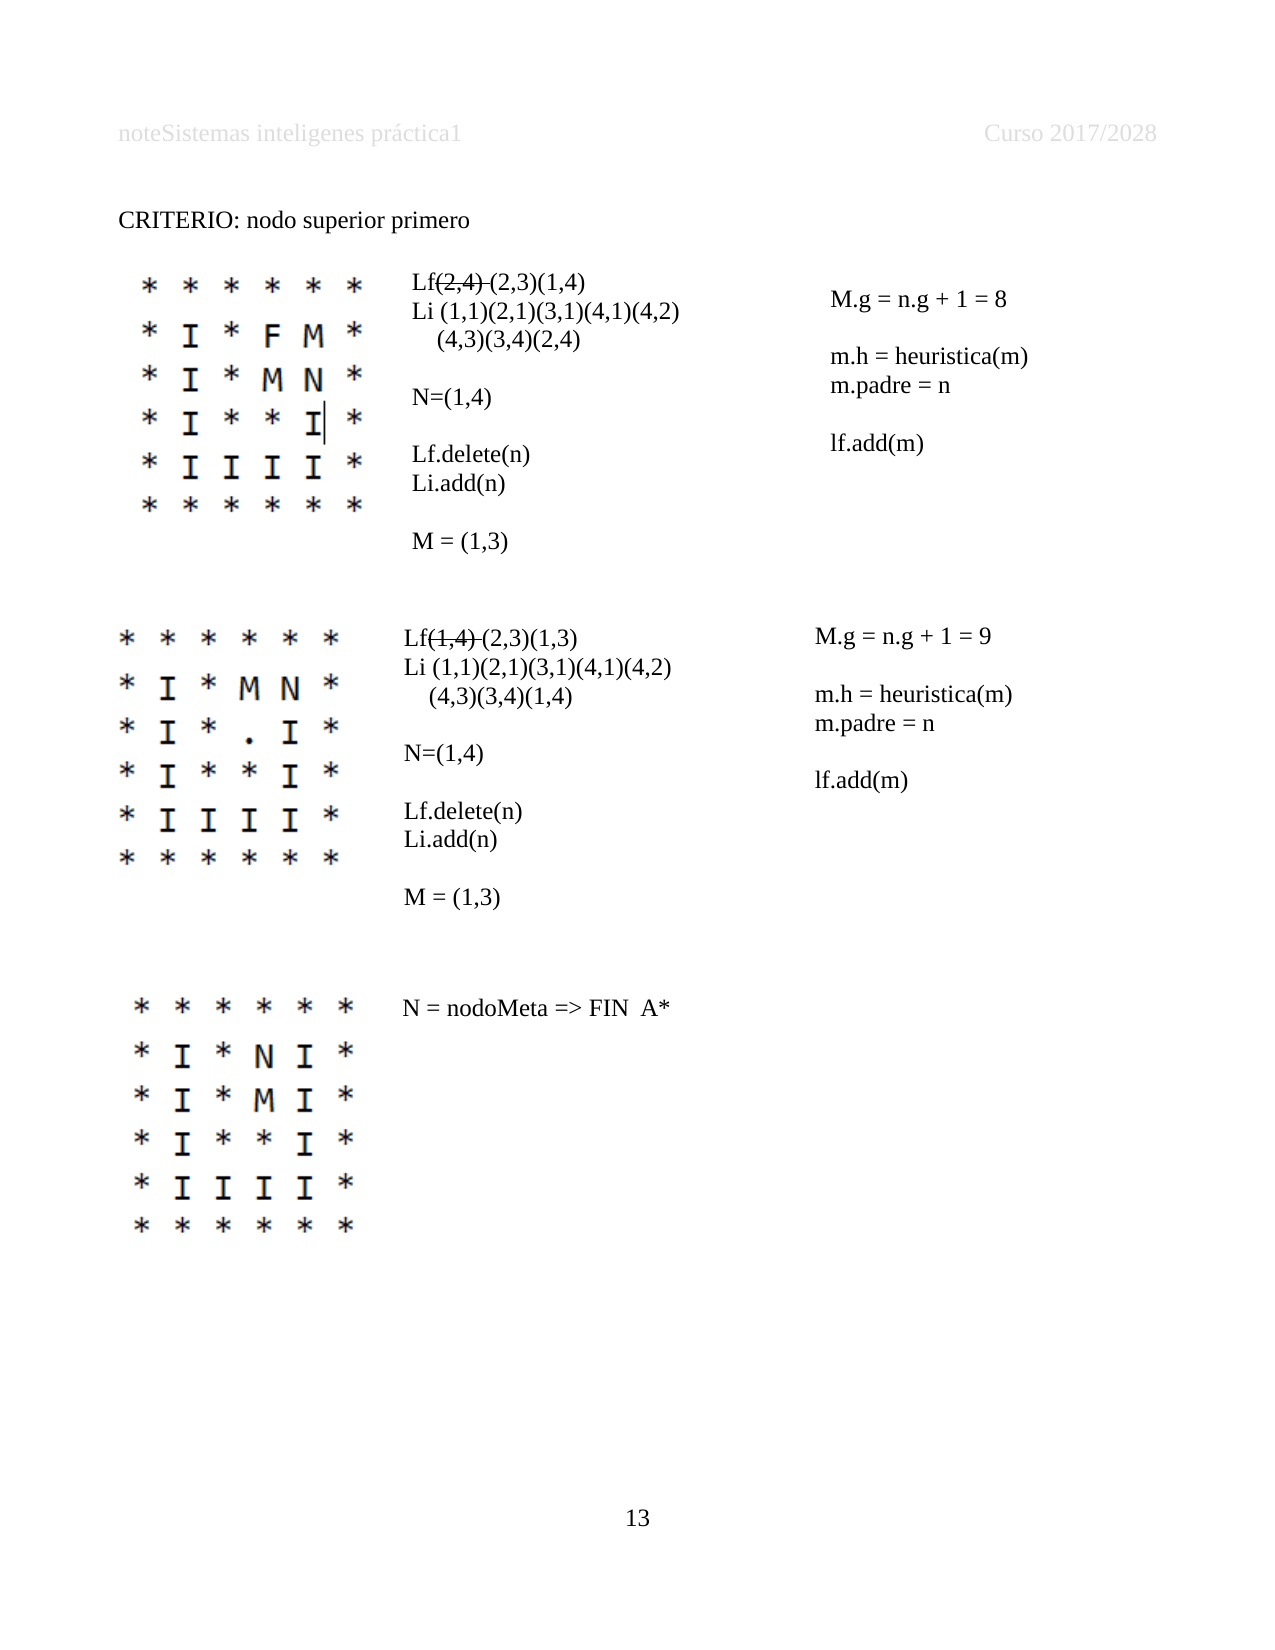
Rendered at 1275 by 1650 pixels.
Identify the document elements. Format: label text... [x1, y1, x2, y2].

picture [114, 622, 343, 873]
picture [124, 990, 364, 1247]
text CRITERIO: nodo superior primero [118, 205, 1157, 234]
picture [136, 265, 368, 520]
